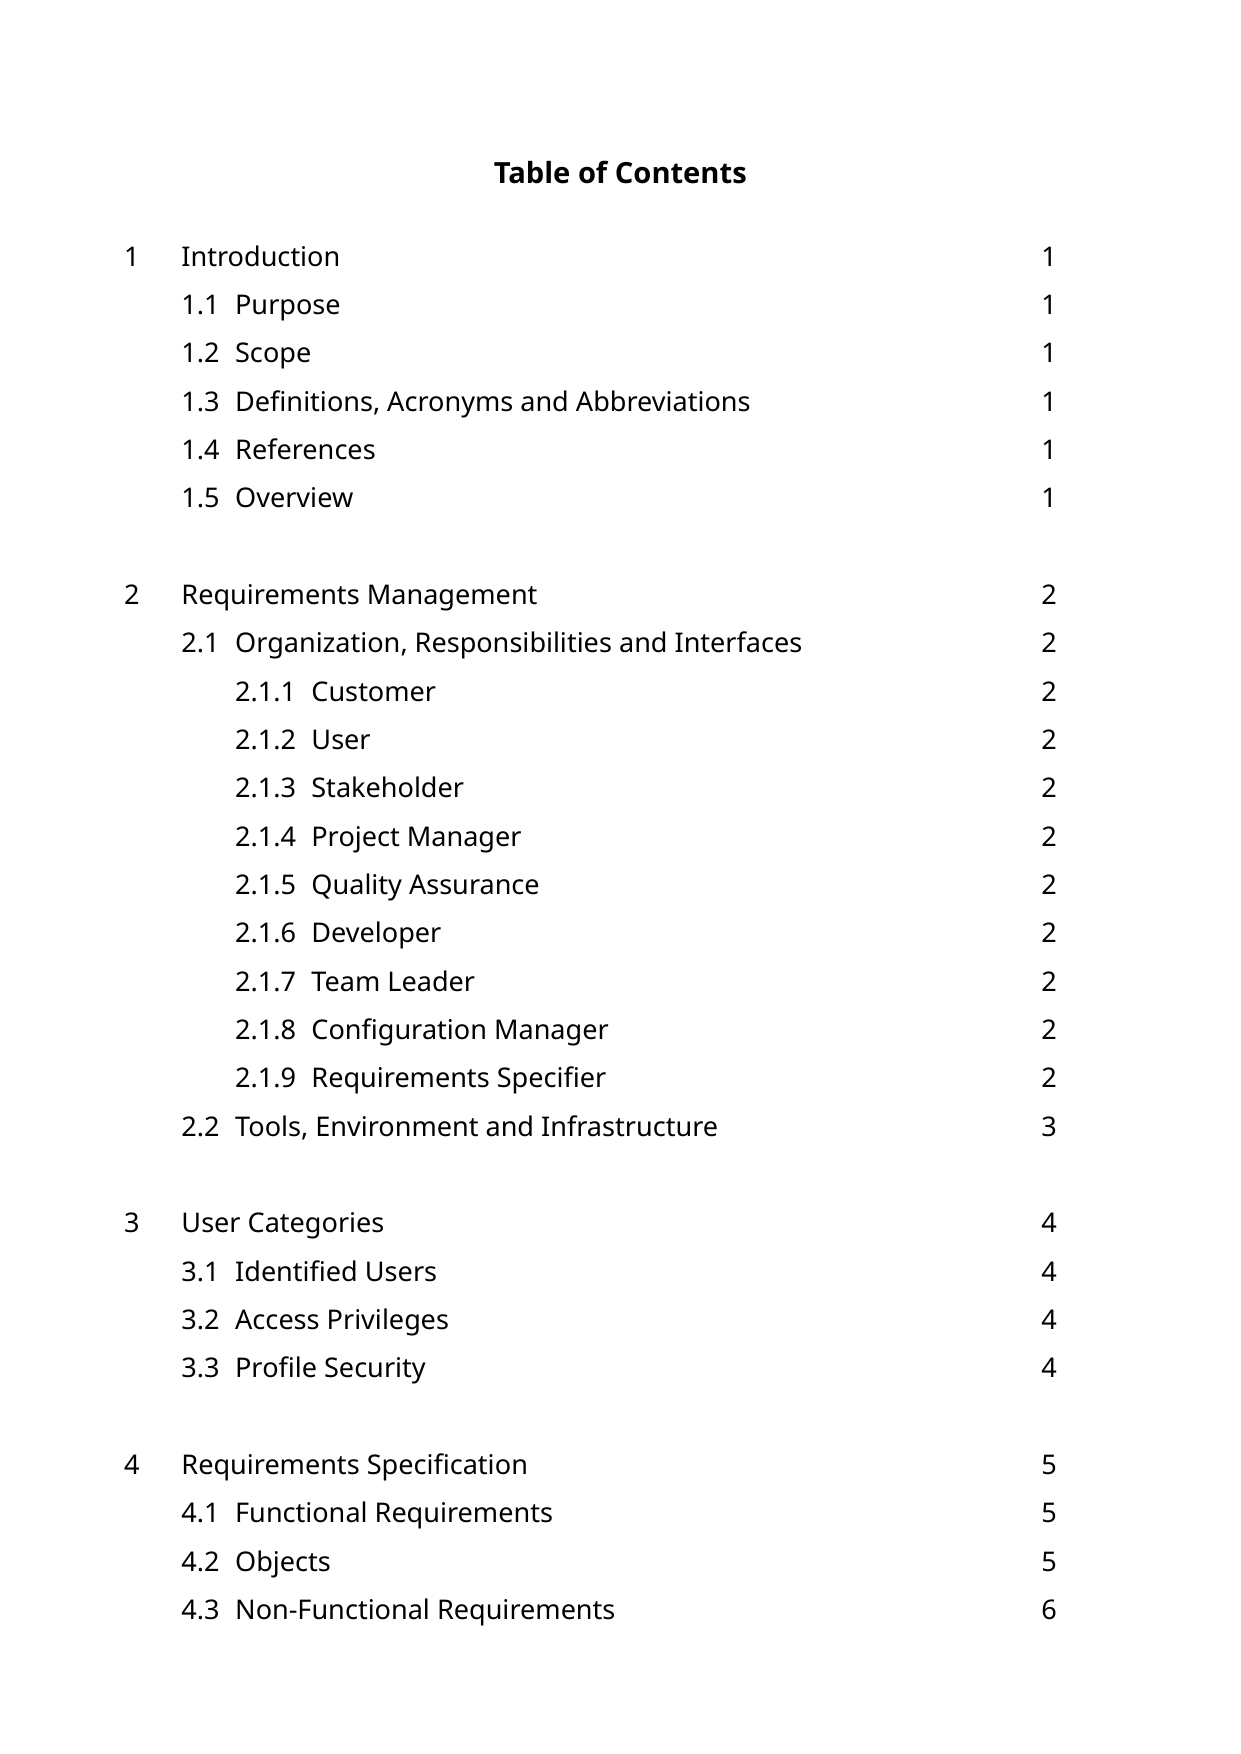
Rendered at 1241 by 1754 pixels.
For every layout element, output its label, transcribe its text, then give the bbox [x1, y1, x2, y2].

table_header 1 [118, 232, 176, 280]
table_cell 1 [1036, 377, 1122, 425]
table_cell 4 [1036, 1295, 1122, 1343]
table_cell [176, 860, 229, 908]
table_cell 1 [1036, 280, 1122, 328]
table_cell [118, 280, 176, 328]
table_cell 4 [1036, 1343, 1122, 1392]
table_cell 4.1 [176, 1488, 229, 1537]
table_cell [229, 522, 1036, 570]
table_cell [118, 473, 176, 522]
table_cell Requirements Specifier [306, 1053, 1036, 1102]
table_cell 1.3 [176, 377, 229, 425]
table_cell Non-Functional Requirements [229, 1585, 1036, 1633]
table_cell Access Privileges [229, 1295, 1036, 1343]
table_cell 3 [118, 1198, 176, 1247]
table_cell [1036, 1150, 1122, 1198]
table_cell 2 [1036, 812, 1122, 860]
table_cell 2 [1036, 1053, 1122, 1102]
table_cell 2.1.8 [229, 1005, 306, 1053]
table_cell 3.1 [176, 1247, 229, 1295]
table_cell 2.1.5 [229, 860, 306, 908]
table_cell 4.2 [176, 1537, 229, 1585]
table_cell [176, 908, 229, 957]
table_cell 3 [1036, 1102, 1122, 1150]
table_cell [118, 328, 176, 377]
table_cell [118, 377, 176, 425]
table_cell [118, 908, 176, 957]
table_cell [229, 1150, 1036, 1198]
table_cell Developer [306, 908, 1036, 957]
table_cell [176, 522, 229, 570]
table_cell Organization, Responsibilities and Interfaces [229, 618, 1036, 667]
table_cell [118, 667, 176, 715]
table_cell 4 [1036, 1198, 1122, 1247]
table_cell [118, 715, 176, 763]
table_cell 2 [1036, 667, 1122, 715]
table_cell [118, 763, 176, 812]
table_cell [118, 957, 176, 1005]
table_cell [176, 812, 229, 860]
table_cell 1.5 [176, 473, 229, 522]
table_cell Profile Security [229, 1343, 1036, 1392]
table_cell Identified Users [229, 1247, 1036, 1295]
table_cell [176, 957, 229, 1005]
table_cell 3.2 [176, 1295, 229, 1343]
table_cell 4.3 [176, 1585, 229, 1633]
table_cell [1036, 522, 1122, 570]
table_cell [176, 1005, 229, 1053]
table_cell Functional Requirements [229, 1488, 1036, 1537]
table_cell Purpose [229, 280, 1036, 328]
table_cell Customer [306, 667, 1036, 715]
table_cell Overview [229, 473, 1036, 522]
table_cell [118, 1537, 176, 1585]
table_cell [118, 1053, 176, 1102]
table_cell 1 [1036, 328, 1122, 377]
table_cell [176, 1392, 229, 1440]
table_cell [118, 618, 176, 667]
table_cell [176, 1150, 229, 1198]
table_cell [118, 1585, 176, 1633]
table_cell 5 [1036, 1488, 1122, 1537]
table_cell Requirements Management [176, 570, 1036, 618]
table_cell 2.1.3 [229, 763, 306, 812]
table_cell User [306, 715, 1036, 763]
table_cell Definitions, Acronyms and Abbreviations [229, 377, 1036, 425]
table_cell 2 [1036, 618, 1122, 667]
table_cell 2 [1036, 715, 1122, 763]
table_cell [176, 1053, 229, 1102]
table_cell Project Manager [306, 812, 1036, 860]
table_cell [229, 1392, 1036, 1440]
table_cell Stakeholder [306, 763, 1036, 812]
table_cell 3.3 [176, 1343, 229, 1392]
table_cell Objects [229, 1537, 1036, 1585]
table_cell 2.1.7 [229, 957, 306, 1005]
table_cell [118, 1295, 176, 1343]
table_cell [118, 812, 176, 860]
table_cell [118, 425, 176, 473]
table_cell References [229, 425, 1036, 473]
table_header Introduction [176, 232, 1036, 280]
table_cell 2.1.9 [229, 1053, 306, 1102]
table_cell [118, 1005, 176, 1053]
table_header 1 [1036, 232, 1122, 280]
table_cell 5 [1036, 1537, 1122, 1585]
table_cell [176, 763, 229, 812]
table_cell Tools, Environment and Infrastructure [229, 1102, 1036, 1150]
text Table of Contents [118, 152, 1122, 192]
table_cell [176, 667, 229, 715]
table_cell 2 [1036, 957, 1122, 1005]
table_cell 2.1.2 [229, 715, 306, 763]
table_cell 2.1.4 [229, 812, 306, 860]
table_cell 2.2 [176, 1102, 229, 1150]
table_cell 1.2 [176, 328, 229, 377]
table_cell User Categories [176, 1198, 1036, 1247]
table_cell 2 [1036, 1005, 1122, 1053]
table_cell Scope [229, 328, 1036, 377]
table_cell Requirements Specification [176, 1440, 1036, 1488]
table_cell 4 [1036, 1247, 1122, 1295]
table_cell 1.4 [176, 425, 229, 473]
table_cell [176, 715, 229, 763]
table_cell 2 [118, 570, 176, 618]
table_cell [118, 1343, 176, 1392]
table_cell 1.1 [176, 280, 229, 328]
table_cell [118, 860, 176, 908]
table_cell 5 [1036, 1440, 1122, 1488]
table_cell Configuration Manager [306, 1005, 1036, 1053]
table_cell [118, 522, 176, 570]
table_cell [118, 1102, 176, 1150]
table_cell Quality Assurance [306, 860, 1036, 908]
table_cell 1 [1036, 425, 1122, 473]
table_cell [118, 1150, 176, 1198]
table_cell 2 [1036, 860, 1122, 908]
table_cell [118, 1247, 176, 1295]
table_cell [118, 1488, 176, 1537]
table_cell Team Leader [306, 957, 1036, 1005]
table_cell 2.1 [176, 618, 229, 667]
table_cell 2 [1036, 570, 1122, 618]
table_cell 2.1.1 [229, 667, 306, 715]
table_cell 2 [1036, 763, 1122, 812]
table_cell 1 [1036, 473, 1122, 522]
table_cell 4 [118, 1440, 176, 1488]
table_cell 2.1.6 [229, 908, 306, 957]
table_cell 2 [1036, 908, 1122, 957]
table_cell [1036, 1392, 1122, 1440]
table_cell 6 [1036, 1585, 1122, 1633]
table_cell [118, 1392, 176, 1440]
